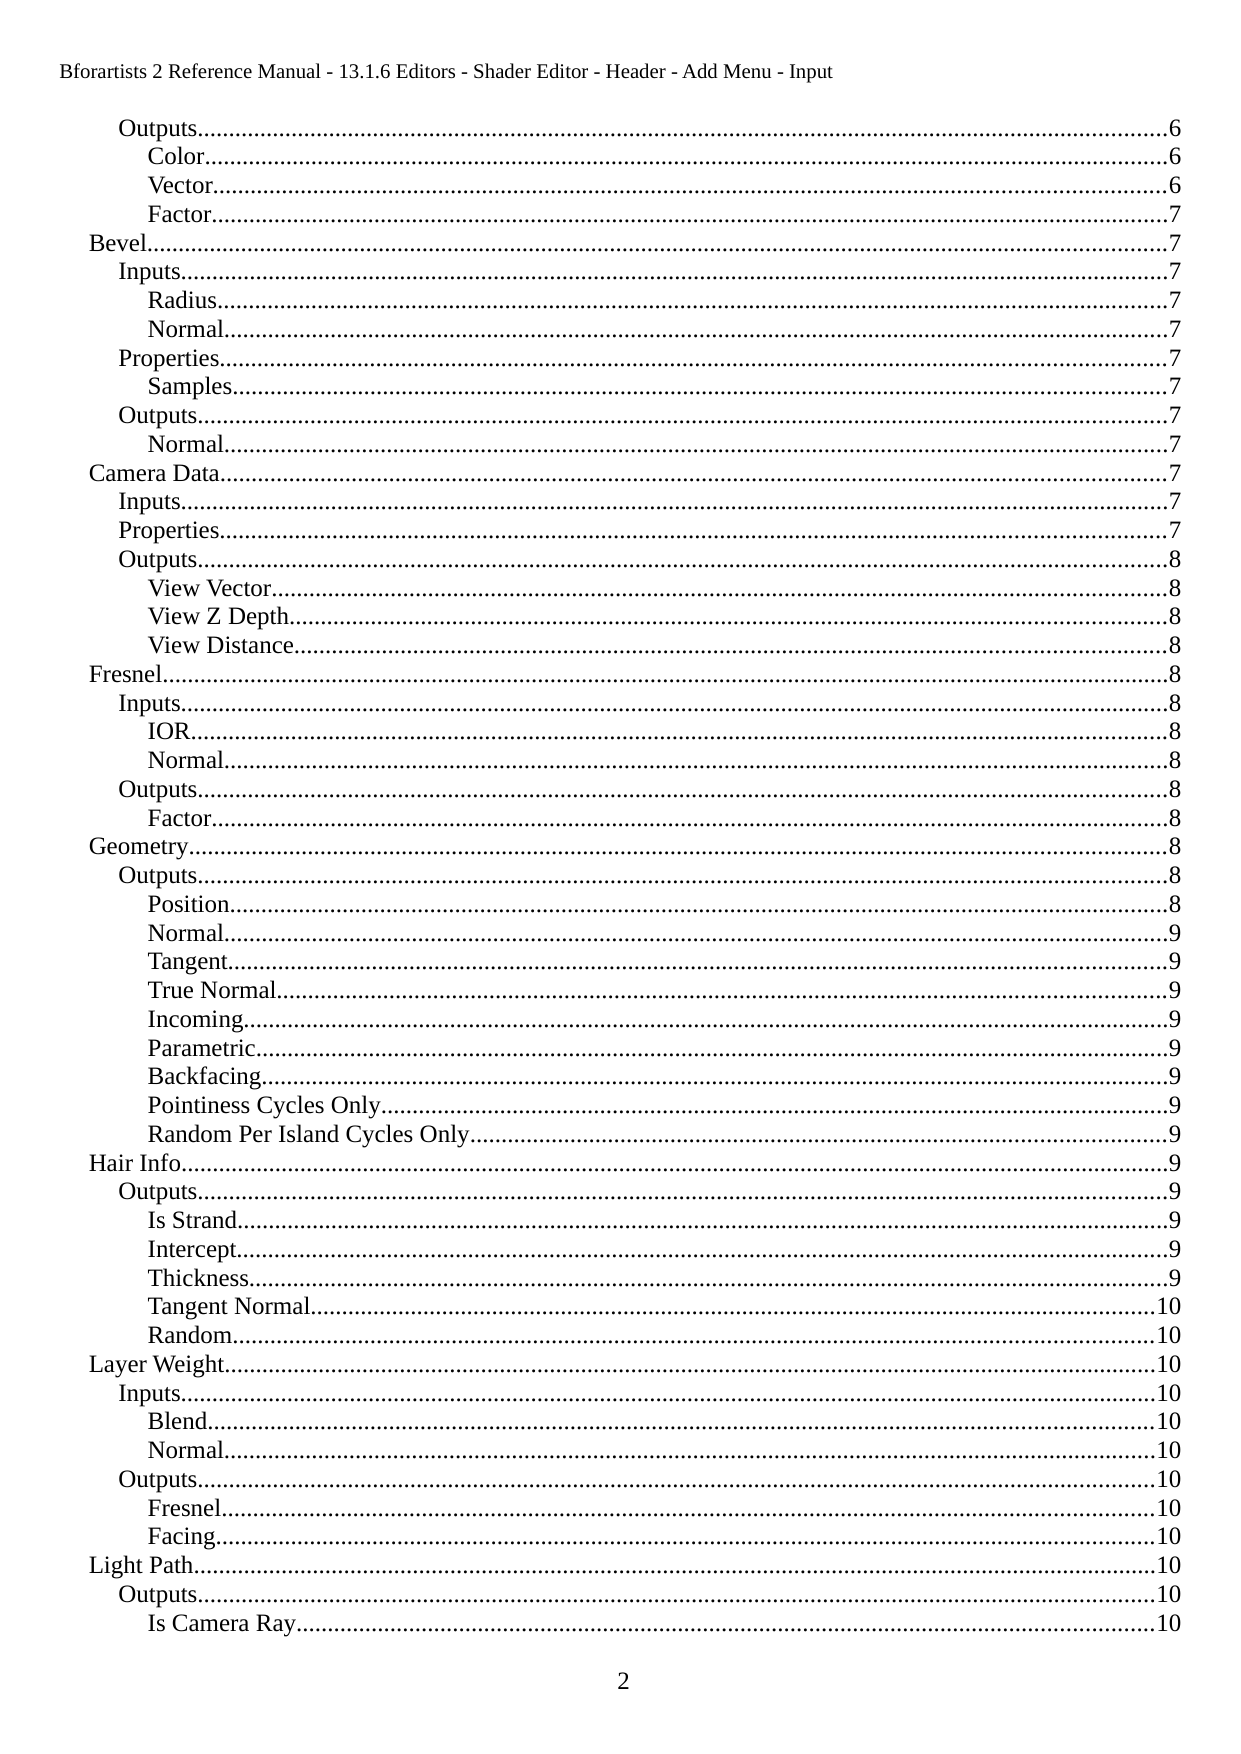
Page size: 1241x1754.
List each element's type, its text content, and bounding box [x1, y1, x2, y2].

text Random Per Island Cycles Only 9 [147, 1119, 1181, 1148]
text Vector 6 [147, 170, 1181, 199]
text Is Strand 9 [147, 1205, 1181, 1234]
text Pointiness Cycles Only 9 [147, 1090, 1181, 1119]
text Camera Data 7 [88, 458, 1181, 486]
text Properties 7 [118, 515, 1181, 544]
text Bevel 7 [88, 228, 1181, 256]
text Incoming 9 [147, 1004, 1181, 1033]
text Geometry 8 [88, 831, 1181, 860]
text Normal 9 [147, 918, 1181, 946]
text Outputs 8 [118, 774, 1181, 803]
text True Normal 9 [147, 975, 1181, 1004]
text Layer Weight 10 [88, 1349, 1181, 1378]
text Backfacing 9 [147, 1061, 1181, 1090]
text Factor 8 [147, 803, 1181, 831]
text IOR 8 [147, 716, 1181, 745]
text Normal 7 [147, 429, 1181, 458]
text Outputs 10 [118, 1579, 1181, 1608]
text View Distance 8 [147, 630, 1181, 659]
text Normal 8 [147, 745, 1181, 774]
text Is Camera Ray 10 [147, 1608, 1181, 1636]
text Color 6 [147, 141, 1181, 170]
text Outputs 8 [118, 544, 1181, 573]
text Inputs 8 [118, 688, 1181, 716]
text Normal 10 [147, 1435, 1181, 1464]
text Factor 7 [147, 199, 1181, 228]
text Tangent 9 [147, 946, 1181, 975]
text Hair Info 9 [88, 1148, 1181, 1176]
text Properties 7 [118, 343, 1181, 371]
text Outputs 6 [118, 113, 1181, 141]
text Intercept 9 [147, 1234, 1181, 1263]
text Fresnel 8 [88, 659, 1181, 688]
text Outputs 10 [118, 1464, 1181, 1493]
text Inputs 10 [118, 1378, 1181, 1406]
text Outputs 8 [118, 860, 1181, 889]
text Random 10 [147, 1320, 1181, 1349]
text View Z Depth 8 [147, 601, 1181, 630]
text Normal 7 [147, 314, 1181, 343]
text Samples 7 [147, 371, 1181, 400]
text Blend 10 [147, 1406, 1181, 1435]
text Tangent Normal 10 [147, 1291, 1181, 1320]
text Position 8 [147, 889, 1181, 918]
text Parametric 9 [147, 1033, 1181, 1061]
text View Vector 8 [147, 573, 1181, 601]
text Light Path 10 [88, 1550, 1181, 1579]
text Radius 7 [147, 285, 1181, 314]
text Outputs 7 [118, 400, 1181, 429]
text Inputs 7 [118, 486, 1181, 515]
text Fresnel 10 [147, 1493, 1181, 1521]
text Outputs 9 [118, 1176, 1181, 1205]
text Inputs 7 [118, 256, 1181, 285]
text Facing 10 [147, 1521, 1181, 1550]
text Thickness 9 [147, 1263, 1181, 1291]
